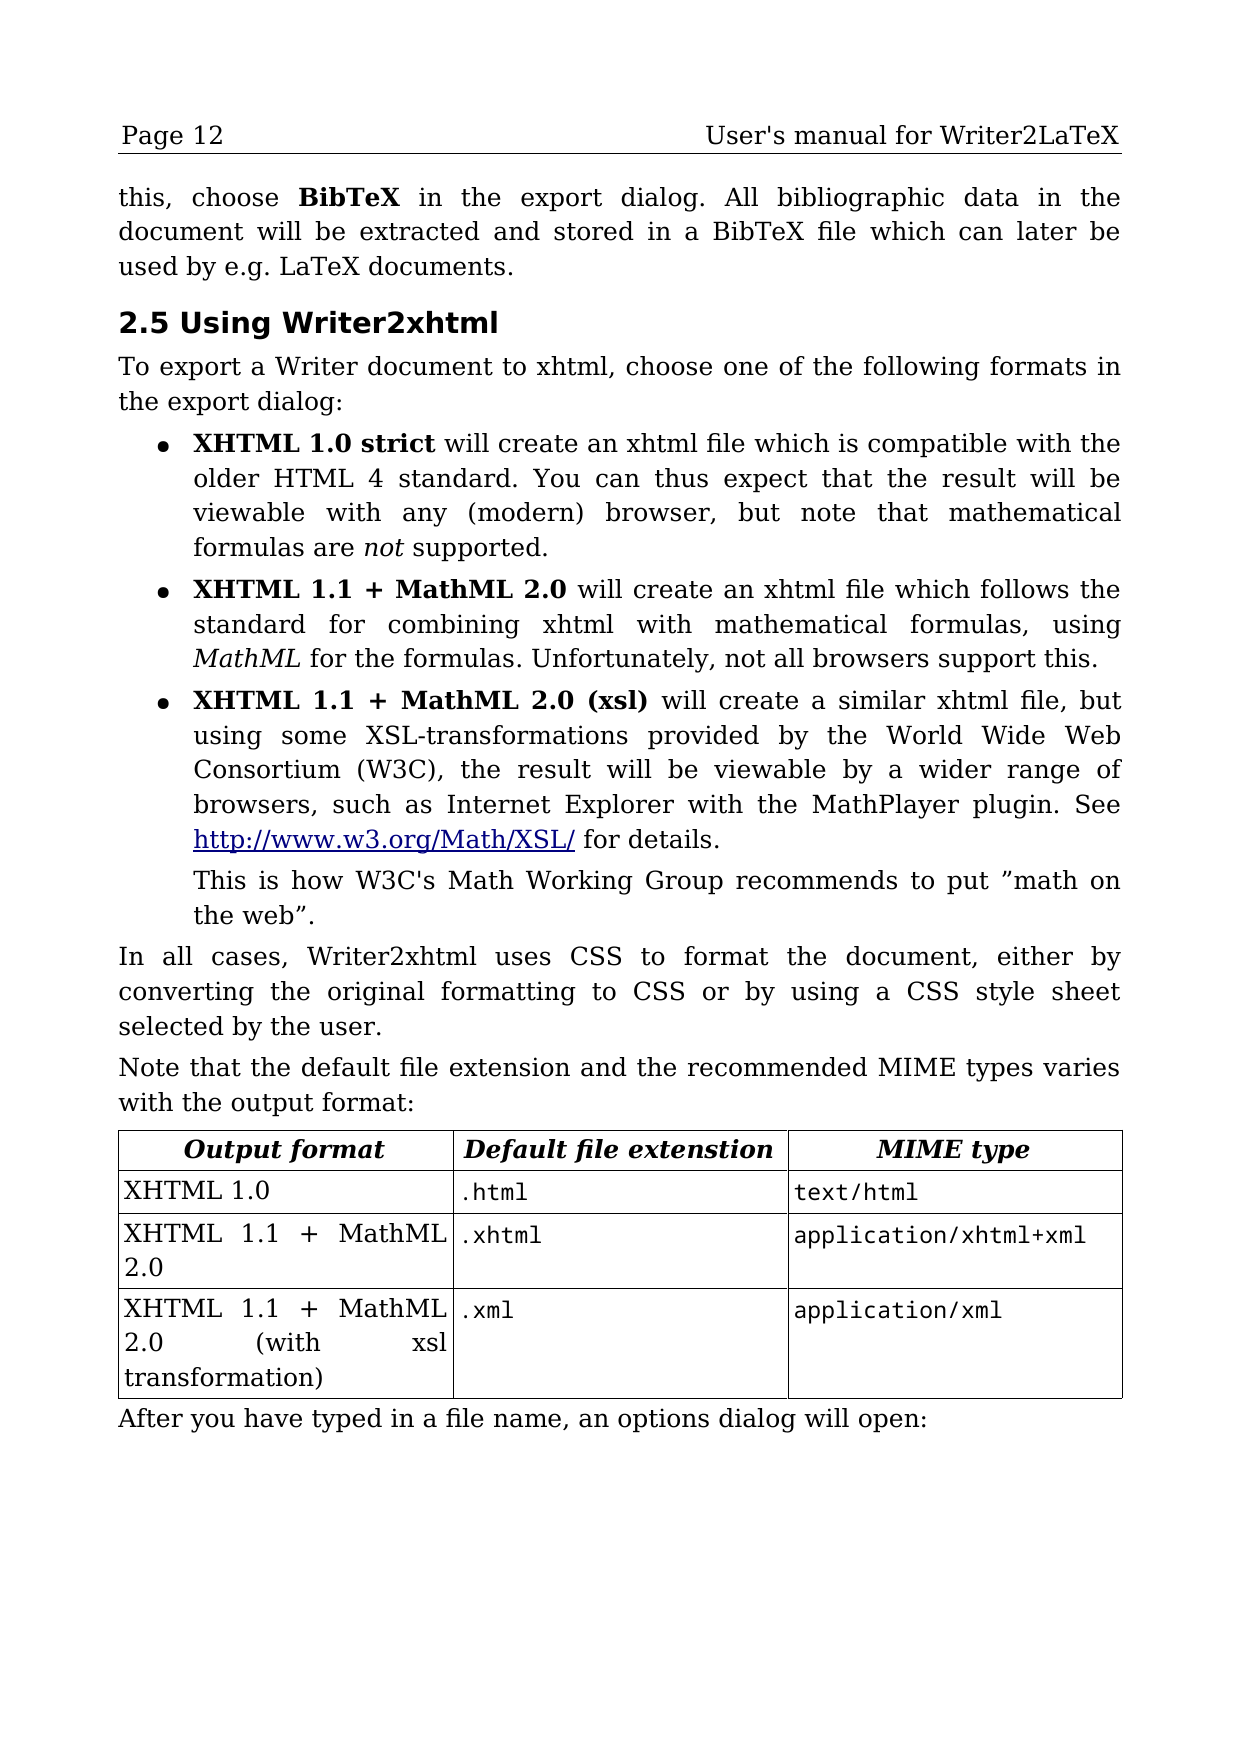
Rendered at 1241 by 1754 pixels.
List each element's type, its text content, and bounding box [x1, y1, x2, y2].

table_cell application/xml [789, 1289, 1122, 1398]
text To export a Writer document to xhtml, choose one of the following formats in the export dialog: [118, 353, 1122, 416]
list XHTML 1.0 strict will create an xhtml file which is compatible with the older HTML 4 standard. You can thus expect that the result will be viewable with any (modern) browser, but note that mathematical formulas are not supported. [156, 429, 1122, 562]
table_cell .xml [454, 1289, 787, 1398]
list XHTML 1.1 + MathML 2.0 (xsl) will create a similar xhtml file, but using some XSL-transformations provided by the World Wide Web Consortium (W3C), the result will be viewable by a wider range of browsers, such as Internet Explorer with the MathPlayer plugin. See http://www.w3.org/Math/XSL/ for details. [156, 686, 1122, 854]
table_cell XHTML 1.0 [119, 1171, 453, 1213]
table_header MIME type [789, 1131, 1122, 1170]
table_cell XHTML 1.1 + MathML 2.0 (with xsl transformation) [119, 1289, 453, 1398]
subtitle Using Writer2xhtml [118, 306, 1122, 340]
table_cell XHTML 1.1 + MathML 2.0 [119, 1214, 453, 1288]
text After you have typed in a file name, an options dialog will open: [118, 1404, 1122, 1433]
list This is how W3C's Math Working Group recommends to put ”math on the web”. [156, 867, 1122, 930]
table_header Default file extenstion [454, 1131, 787, 1170]
table_cell text/html [789, 1171, 1122, 1213]
table_header Output format [119, 1131, 453, 1170]
text In all cases, Writer2xhtml uses CSS to format the document, either by converting the original formatting to CSS or by using a CSS style sheet selected by the user. [118, 943, 1122, 1041]
table_cell .xhtml [454, 1214, 787, 1288]
text Note that the default file extension and the recommended MIME types varies with the output format: [118, 1053, 1122, 1117]
text this, choose BibTeX in the export dialog. All bibliographic data in the document will be extracted and stored in a BibTeX file which can later be used by e.g. LaTeX documents. [118, 182, 1122, 281]
list XHTML 1.1 + MathML 2.0 will create an xhtml file which follows the standard for combining xhtml with mathematical formulas, using MathML for the formulas. Unfortunately, not all browsers support this. [156, 575, 1122, 674]
table_cell application/xhtml+xml [789, 1214, 1122, 1288]
table_cell .html [454, 1171, 787, 1213]
